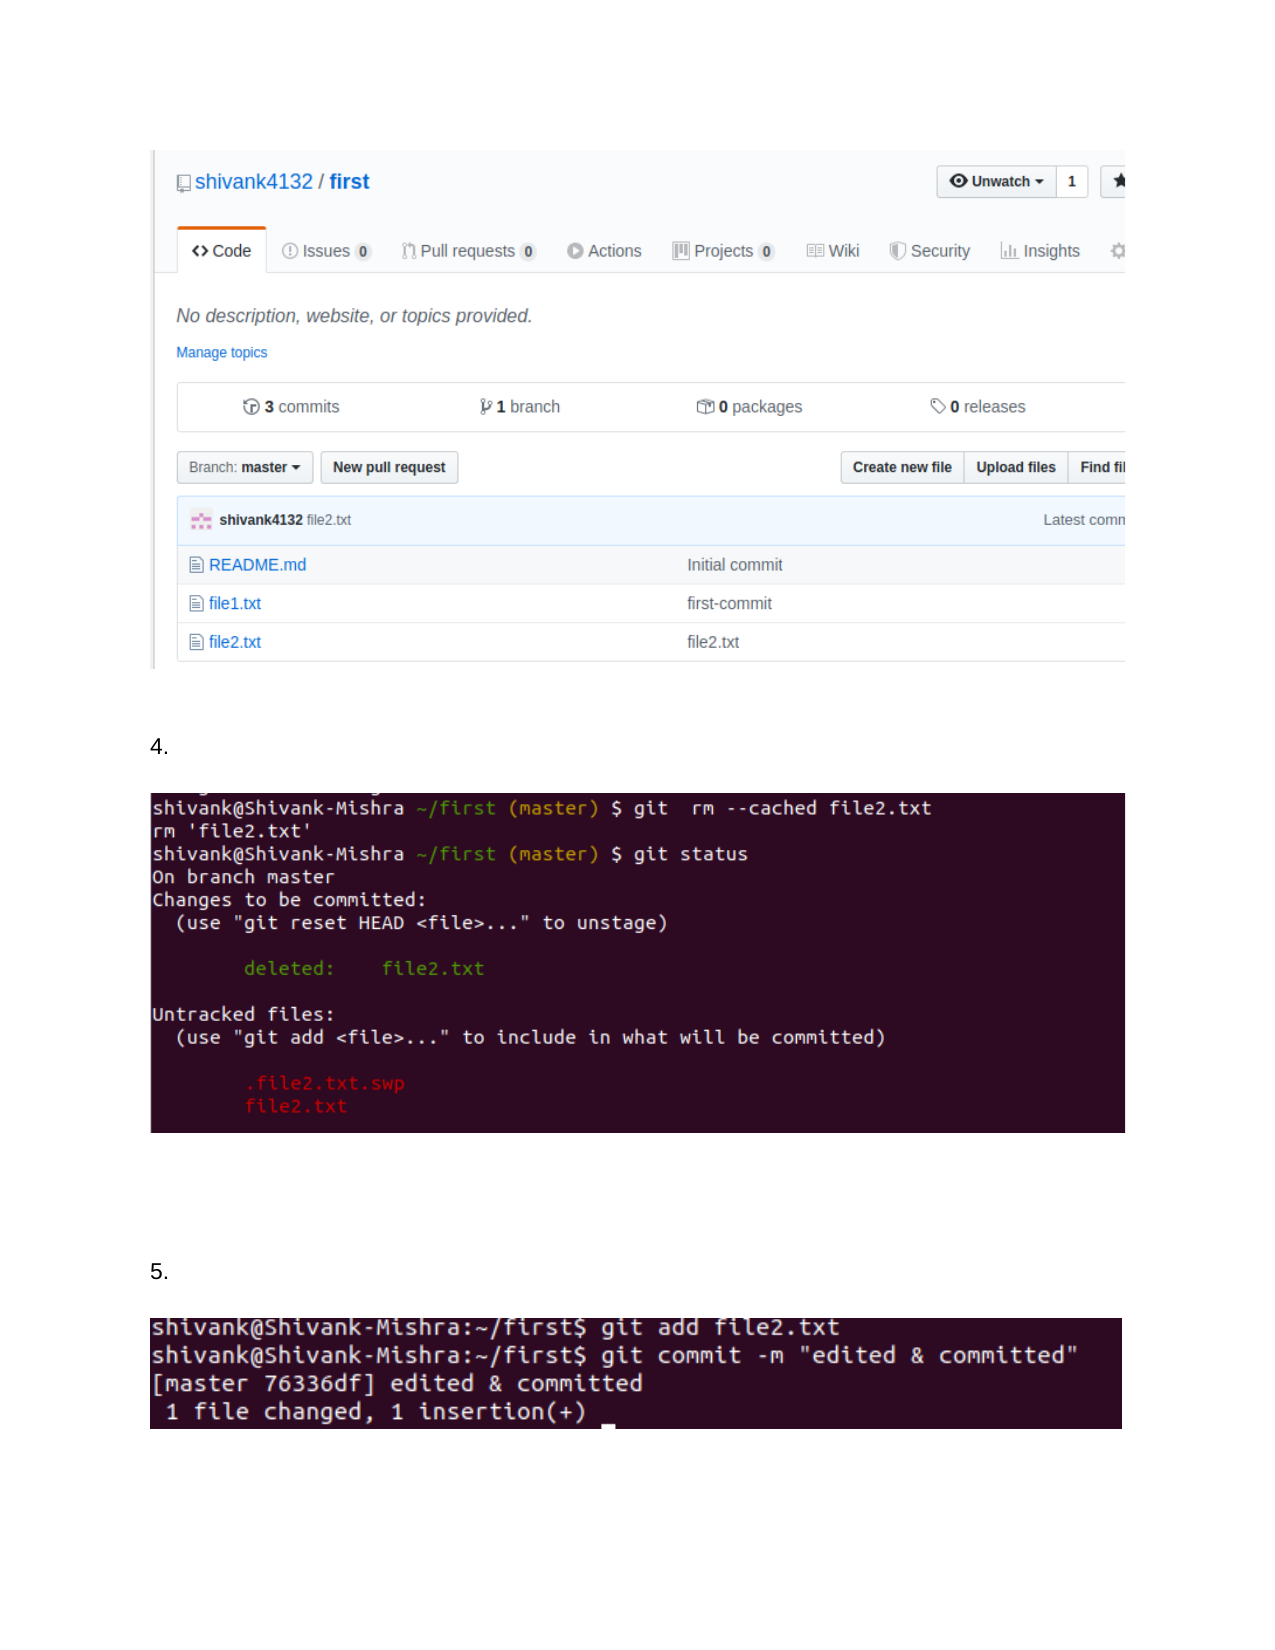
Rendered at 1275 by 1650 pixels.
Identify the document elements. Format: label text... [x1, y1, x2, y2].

picture [150, 150, 1125, 669]
picture [150, 1318, 1122, 1429]
text 4. [150, 733, 1125, 759]
text 5. [150, 1258, 1125, 1284]
picture [150, 793, 1125, 1133]
